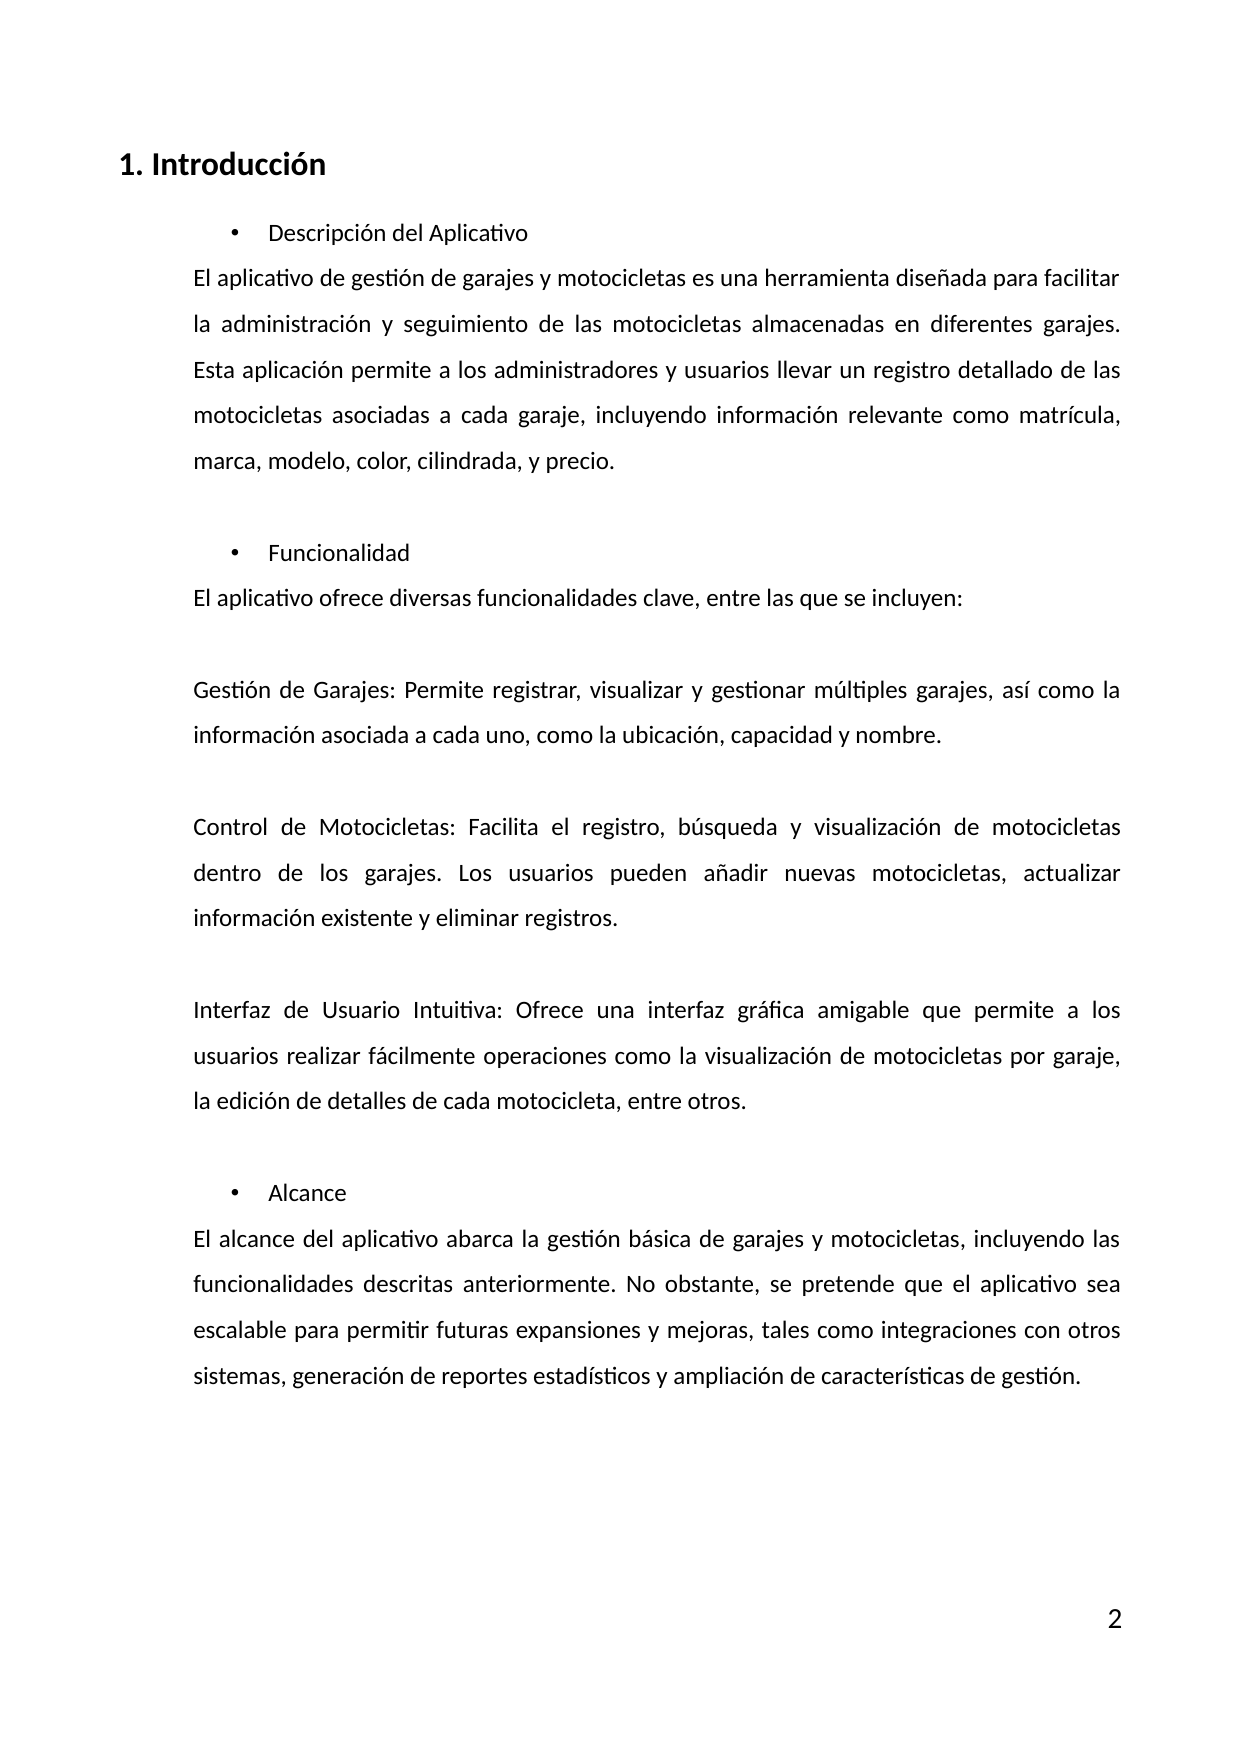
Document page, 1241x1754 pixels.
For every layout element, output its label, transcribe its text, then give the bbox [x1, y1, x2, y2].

subtitle 1. Introducción [118, 143, 1122, 184]
list Alcance [231, 1177, 1122, 1207]
list Descripción del Aplicativo [231, 217, 1122, 247]
list Gestión de Garajes: Permite registrar, visualizar y gestionar múltiples garajes, así como la información asociada a cada uno, como la ubicación, capacidad y nombre. [193, 674, 1122, 750]
list Control de Motocicletas: Facilita el registro, búsqueda y visualización de motocicletas dentro de los garajes. Los usuarios pueden añadir nuevas motocicletas, actualizar información existente y eliminar registros. [193, 811, 1122, 933]
list El aplicativo de gestión de garajes y motocicletas es una herramienta diseñada para facilitar la administración y seguimiento de las motocicletas almacenadas en diferentes garajes. Esta aplicación permite a los administradores y usuarios llevar un registro detallado de las motocicletas asociadas a cada garaje, incluyendo información relevante como matrícula, marca, modelo, color, cilindrada, y precio. [193, 262, 1122, 476]
list Interfaz de Usuario Intuitiva: Ofrece una interfaz gráfica amigable que permite a los usuarios realizar fácilmente operaciones como la visualización de motocicletas por garaje, la edición de detalles de cada motocicleta, entre otros. [193, 994, 1122, 1116]
list Funcionalidad [231, 537, 1122, 567]
list El alcance del aplicativo abarca la gestión básica de garajes y motocicletas, incluyendo las funcionalidades descritas anteriormente. No obstante, se pretende que el aplicativo sea escalable para permitir futuras expansiones y mejoras, tales como integraciones con otros sistemas, generación de reportes estadísticos y ampliación de características de gestión. [193, 1223, 1122, 1390]
list El aplicativo ofrece diversas funcionalidades clave, entre las que se incluyen: [193, 582, 1122, 613]
